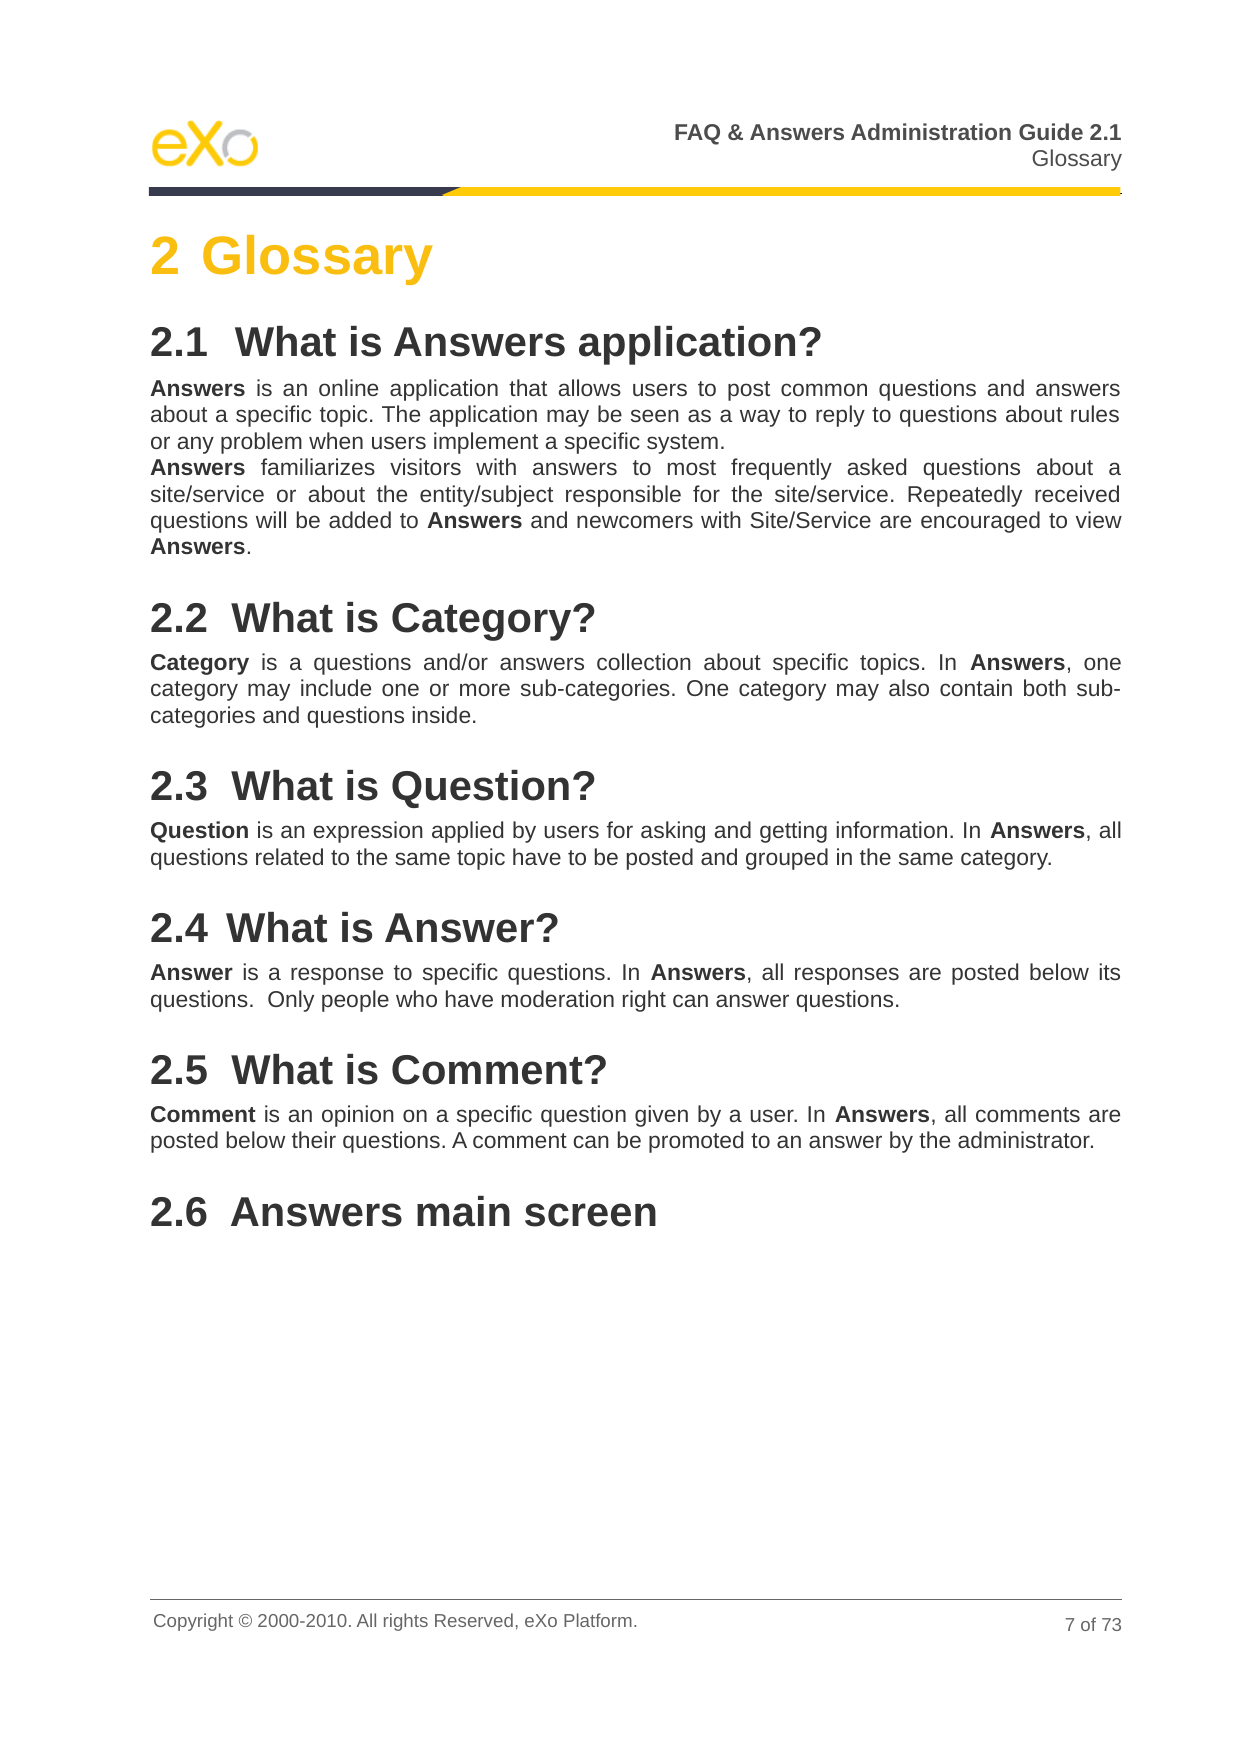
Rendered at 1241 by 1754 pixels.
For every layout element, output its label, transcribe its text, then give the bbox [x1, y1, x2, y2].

subtitle What is Answers application? [150, 305, 1122, 368]
text Question is an expression applied by users for asking and getting information. In Answers, all questions related to the same topic have to be posted and grouped in the same category. [150, 817, 1122, 870]
subtitle Glossary [150, 223, 1122, 286]
picture [152, 120, 259, 167]
text Answers familiarizes visitors with answers to most frequently asked questions about a site/service or about the entity/subject responsible for the site/service. Repeatedly received questions will be added to Answers and newcomers with Site/Service are encouraged to view Answers. [150, 454, 1122, 559]
subtitle What is Answer? [150, 904, 1122, 952]
text Answers is an online application that allows users to post common questions and answers about a specific topic. The application may be seen as a way to reply to questions about rules or any problem when users implement a specific system. [150, 375, 1122, 454]
subtitle What is Question? [150, 762, 1122, 810]
text Comment is an opinion on a specific question given by a user. In Answers, all comments are posted below their questions. A comment can be promoted to an answer by the administrator. [150, 1101, 1122, 1154]
text Category is a questions and/or answers collection about specific topics. In Answers, one category may include one or more sub-categories. One category may also contain both sub-categories and questions inside. [150, 649, 1122, 728]
subtitle What is Comment? [150, 1046, 1122, 1094]
picture [148, 187, 1121, 196]
subtitle What is Category? [150, 593, 1122, 641]
text Answer is a response to specific questions. In Answers, all responses are posted below its questions. Only people who have moderation right can answer questions. [150, 959, 1122, 1012]
subtitle Answers main screen [150, 1188, 1122, 1236]
